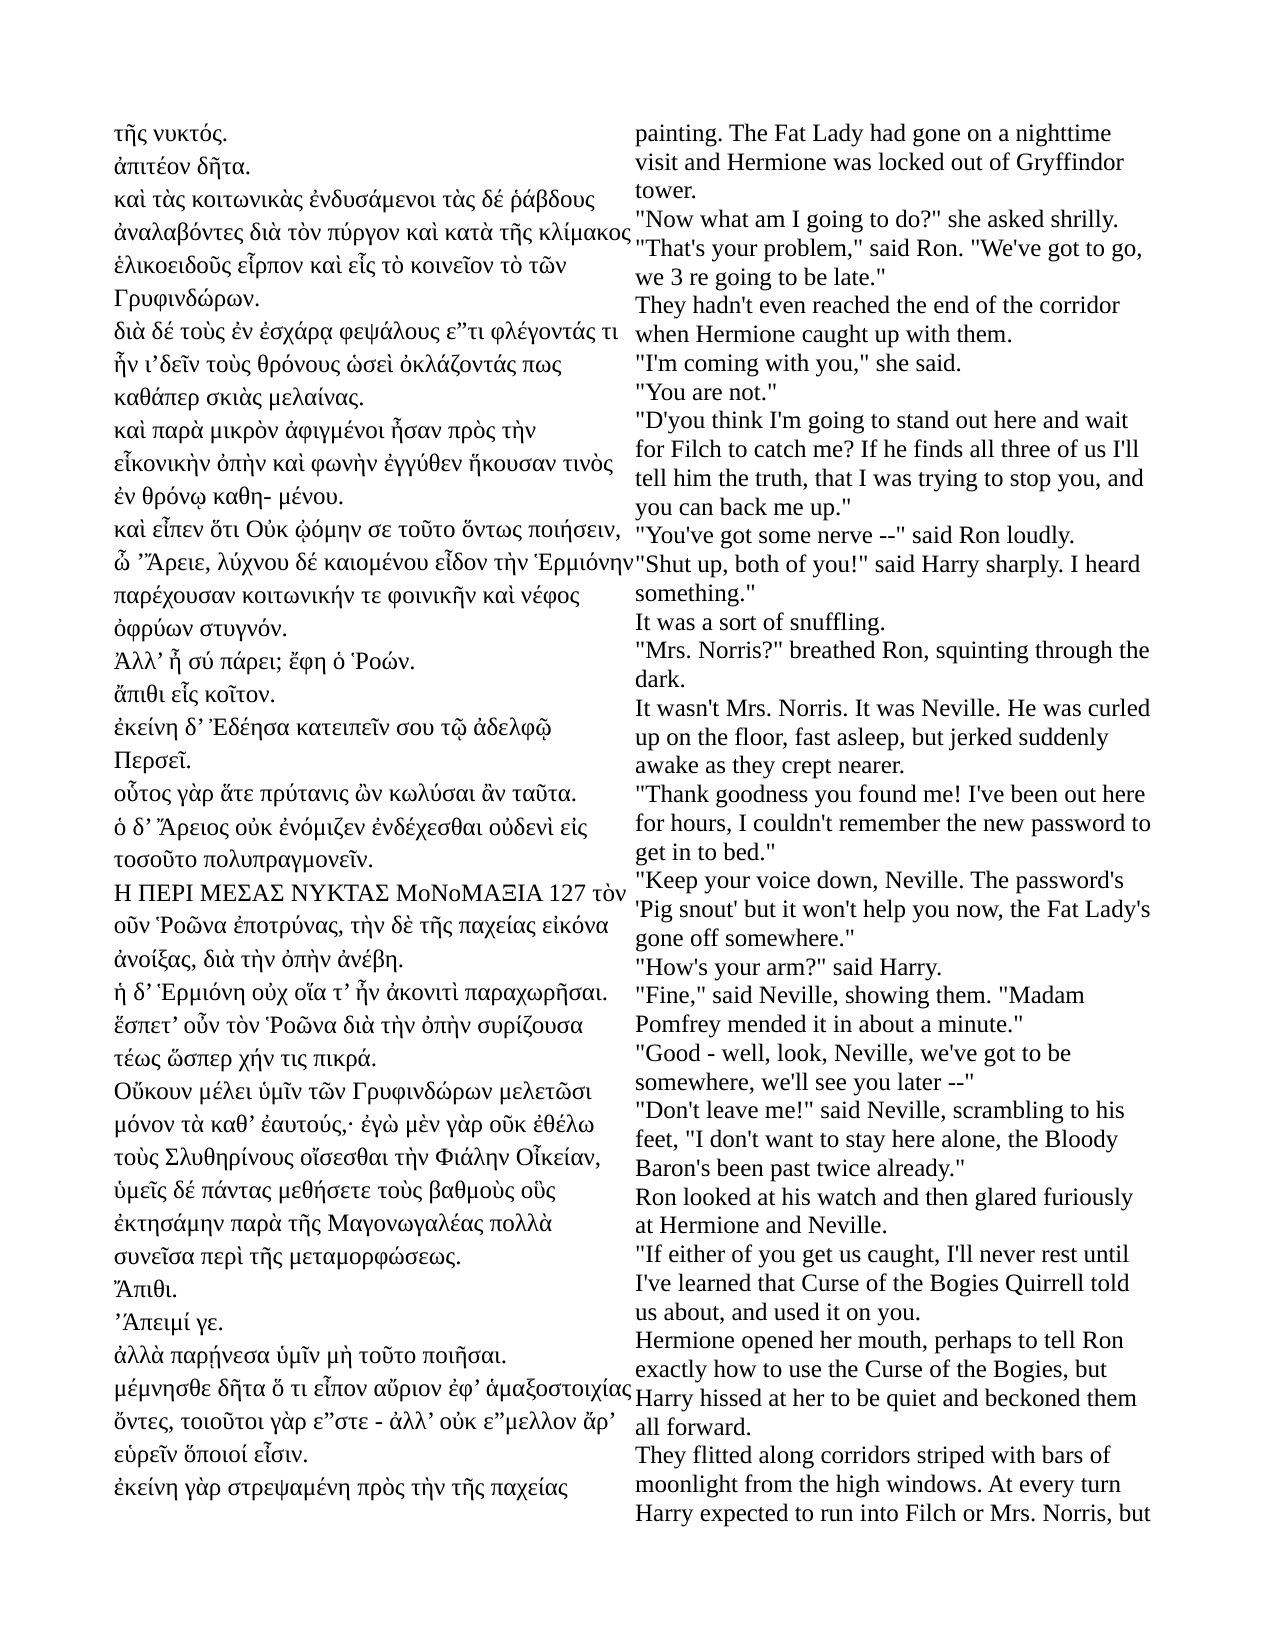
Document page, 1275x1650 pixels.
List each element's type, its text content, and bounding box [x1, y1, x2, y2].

table_cell painting. The Fat Lady had gone on a nighttime visit and Hermione was locked out of Gryffindor tower. "Now what am I going to do?" she asked shrilly. "That's your problem," said Ron. "We've got to go, we 3 re going to be late." They hadn't even reached the end of the corridor when Hermione caught up with them. "I'm coming with you," she said. "You are not." "D'you think I'm going to stand out here and wait for Filch to catch me? If he finds all three of us I'll tell him the truth, that I was trying to stop you, and you can back me up." "You've got some nerve --" said Ron loudly. "Shut up, both of you!" said Harry sharply. I heard something." It was a sort of snuffling. "Mrs. Norris?" breathed Ron, squinting through the dark. It wasn't Mrs. Norris. It was Neville. He was curled up on the floor, fast asleep, but jerked suddenly awake as they crept nearer. "Thank goodness you found me! I've been out here for hours, I couldn't remember the new password to get in to bed." "Keep your voice down, Neville. The password's 'Pig snout' but it won't help you now, the Fat Lady's gone off somewhere." "How's your arm?" said Harry. "Fine," said Neville, showing them. "Madam Pomfrey mended it in about a minute." "Good - well, look, Neville, we've got to be somewhere, we'll see you later --" "Don't leave me!" said Neville, scrambling to his feet, "I don't want to stay here alone, the Bloody Baron's been past twice already." Ron looked at his watch and then glared furiously at Hermione and Neville. "If either of you get us caught, I'll never rest until I've learned that Curse of the Bogies Quirrell told us about, and used it on you. Hermione opened her mouth, perhaps to tell Ron exactly how to use the Curse of the Bogies, but Harry hissed at her to be quiet and beckoned them all forward. They flitted along corridors striped with bars of moonlight from the high windows. At every turn Harry expected to run into Filch or Mrs. Norris, but [635, 118, 1157, 1527]
table_cell τῆς νυκτός. ἀπιτέον δῆτα. καὶ τὰς κοιτωνικὰς ἐνδυσάμενοι τὰς δέ ῥάβδους ἀναλαβόντες διὰ τὸν πύργον καὶ κατὰ τῆς κλίμακος ἑλικοειδοῦς εἷρπον καὶ εἷς τὸ κοινεῖον τὸ τῶν Γρυφινδώρων. διὰ δέ τοὺς ἐν ἐσχάρᾳ φεψάλους ε”τι φλέγοντάς τι ἧν ι’δεῖν τοὺς θρόνους ὡσεὶ ὀκλάζοντάς πως καθάπερ σκιὰς μελαίνας. καὶ παρὰ μικρὸν ἀφιγμένοι ἦσαν πρὸς τὴν εἷκονικὴν ὀπὴν καὶ φωνὴν ἐγγύθεν ἥκουσαν τινὸς ἐν θρόνῳ καθη- μένου. καὶ εἶπεν ὅτι Οὐκ ᾠόμην σε τοῦτο ὅντως ποιήσειν, ὦ ’Ἄρειε, λύχνου δέ καιομένου εἶδον τὴν Ἑρμιόνην παρέχουσαν κοιτωνικήν τε φοινικῆν καὶ νέφος ὀφρύων στυγνόν. Ἀλλ’ ἦ σύ πάρει; ἔφη ὁ Ῥοών. ἄπιθι εἷς κοῖτον. ἐκείνη δ’ Ἐδέησα κατειπεῖν σου τῷ ἀδελφῷ Περσεῖ. οὗτος γὰρ ἅτε πρύτανις ὢν κωλύσαι ἂν ταῦτα. ὁ δ’ Ἄρειος οὐκ ἐνόμιζεν ἐνδέχεσθαι οὐδενὶ εἰς τοσοῦτο πολυπραγμονεῖν. Η ΠΕΡΙ ΜΕΣΑΣ ΝΥΚΤΑΣ ΜοΝοΜΑΞΙΑ 127 τὸν οῦν Ῥοῶνα ἐποτρύνας, τὴν δὲ τῆς παχείας εἰκόνα ἀνοίξας, διὰ τὴν ὀπὴν ἀνέβη. ἡ δ’ Ἑρμιόνη οὐχ οἵα τ’ ἦν ἀκονιτὶ παραχωρῆσαι. ἕσπετ’ οὖν τὸν Ῥοῶνα διὰ τὴν ὀπὴν συρίζουσα τέως ὥσπερ χήν τις πικρά. Οὔκουν μέλει ὑμῖν τῶν Γρυφινδώρων μελετῶσι μόνον τὰ καθ’ ἐαυτούς,· ἐγὼ μὲν γὰρ οῦκ ἐθέλω τοὺς Σλυθηρίνους οἴσεσθαι τὴν Φιάλην Οἶκείαν, ὑμεῖς δέ πάντας μεθήσετε τοὺς βαθμοὺς οὓς ἐκτησάμην παρὰ τῆς Μαγονωγαλέας πολλὰ συνεῖσα περὶ τῆς μεταμορφώσεως. Ἄπιθι. ’Άπειμί γε. ἀλλὰ παρῄνεσα ὑμῖν μὴ τοῦτο ποιῆσαι. μέμνησθε δῆτα ὅ τι εἶπον αὔριον ἐφ’ ἁμαξοστοιχίας ὄντες, τοιοῦτοι γὰρ ε”στε - ἀλλ’ οὐκ ε”μελλον ἄρ’ εὑρεῖν ὅποιοί εἶσιν. ἐκείνη γὰρ στρεψαμένη πρὸς τὴν τῆς παχείας [114, 118, 635, 1527]
